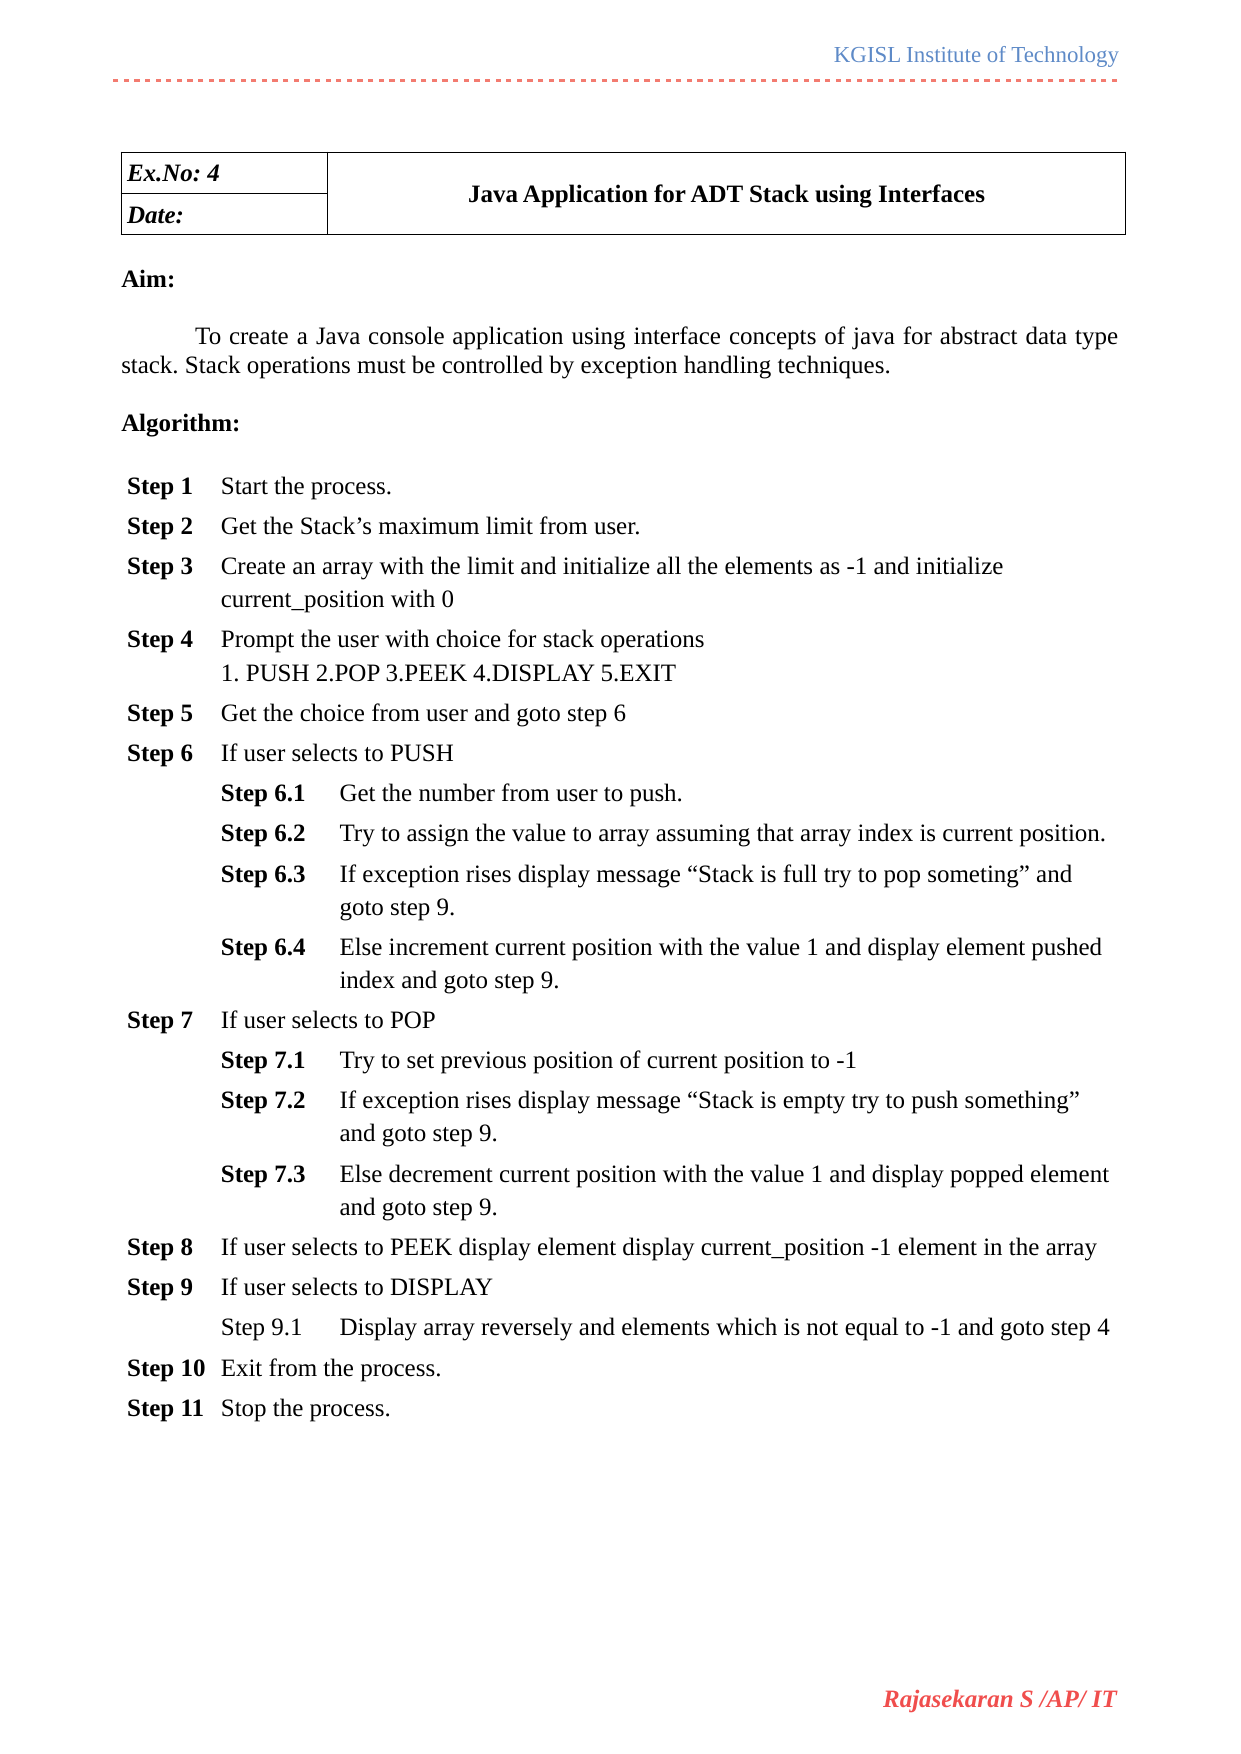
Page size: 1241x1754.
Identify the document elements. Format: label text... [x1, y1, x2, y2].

table_cell Exit from the process. [215, 1347, 1126, 1387]
table_cell Step 8 [121, 1226, 215, 1266]
table_cell If user selects to PUSH [215, 732, 1126, 772]
table_cell Step 6.2 [215, 813, 333, 853]
text Algorithm: [121, 408, 1119, 436]
table_cell Step 3 [121, 546, 215, 619]
table_cell [121, 1040, 215, 1080]
table_header Start the process. [215, 465, 1126, 505]
table_cell If user selects to PEEK display element display current_position -1 element in the array [215, 1226, 1126, 1266]
table_cell Try to assign the value to array assuming that array index is current position. [334, 813, 1126, 853]
table_cell Date: [122, 194, 327, 234]
table_cell Get the Stack’s maximum limit from user. [215, 505, 1126, 546]
table_cell Step 6.3 [215, 853, 333, 926]
table_cell Step 10 [121, 1347, 215, 1387]
table_cell [121, 926, 215, 999]
text Aim: [121, 264, 1119, 293]
table_cell Step 6.1 [215, 773, 333, 813]
table_cell If user selects to POP [215, 999, 1126, 1039]
table_cell Step 9 [121, 1266, 215, 1307]
table_cell If exception rises display message “Stack is full try to pop someting” and goto step 9. [334, 853, 1126, 926]
table_cell Create an array with the limit and initialize all the elements as -1 and initialize current_position with 0 [215, 546, 1126, 619]
table_cell Step 2 [121, 505, 215, 546]
table_cell [121, 853, 215, 926]
table_cell [121, 813, 215, 853]
table_cell Step 5 [121, 692, 215, 732]
table_header Java Application for ADT Stack using Interfaces [328, 153, 1125, 234]
table_cell Get the number from user to push. [334, 773, 1126, 813]
table_cell Display array reversely and elements which is not equal to -1 and goto step 4 [334, 1307, 1126, 1347]
table_cell Step 7.2 [215, 1080, 333, 1153]
table_header Ex.No: 4 [122, 153, 327, 193]
table_cell Step 11 [121, 1387, 215, 1427]
table_cell [121, 1080, 215, 1153]
table_cell Step 9.1 [215, 1307, 333, 1347]
table_cell [121, 1307, 215, 1347]
table_cell Step 7 [121, 999, 215, 1039]
text To create a Java console application using interface concepts of java for abstract data type stack. Stack operations must be controlled by exception handling techniques. [121, 321, 1119, 379]
table_cell Step 7.3 [215, 1153, 333, 1226]
table_cell Step 6 [121, 732, 215, 772]
table_cell Step 4 [121, 619, 215, 692]
table_cell Step 7.1 [215, 1040, 333, 1080]
table_header Step 1 [121, 465, 215, 505]
table_cell [121, 1153, 215, 1226]
table_cell Else increment current position with the value 1 and display element pushed index and goto step 9. [334, 926, 1126, 999]
table_cell Else decrement current position with the value 1 and display popped element and goto step 9. [334, 1153, 1126, 1226]
table_cell Prompt the user with choice for stack operations 1. PUSH 2.POP 3.PEEK 4.DISPLAY 5.EXIT [215, 619, 1126, 692]
table_cell Try to set previous position of current position to -1 [334, 1040, 1126, 1080]
table_cell If user selects to DISPLAY [215, 1266, 1126, 1307]
table_cell Stop the process. [215, 1387, 1126, 1427]
table_cell Get the choice from user and goto step 6 [215, 692, 1126, 732]
table_cell If exception rises display message “Stack is empty try to push something” and goto step 9. [334, 1080, 1126, 1153]
table_cell [121, 773, 215, 813]
table_cell Step 6.4 [215, 926, 333, 999]
